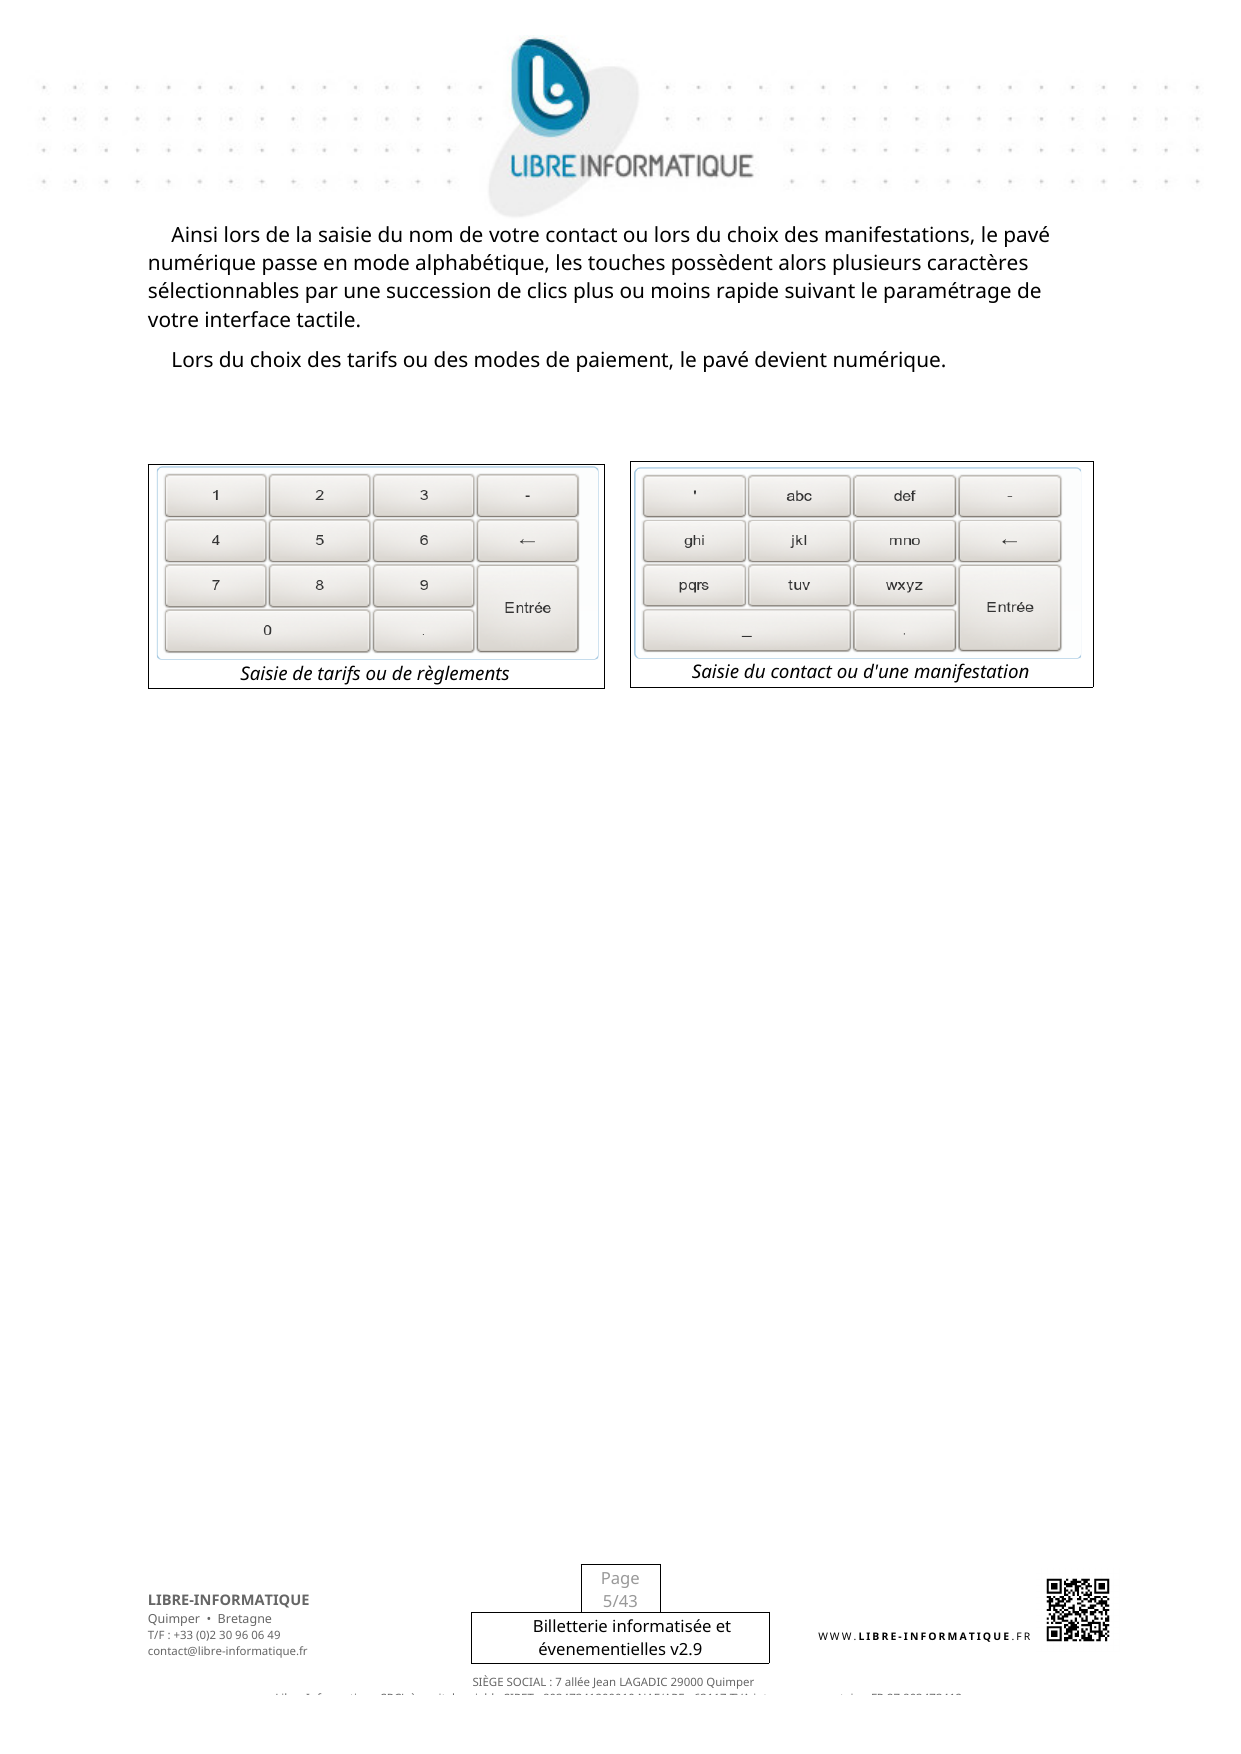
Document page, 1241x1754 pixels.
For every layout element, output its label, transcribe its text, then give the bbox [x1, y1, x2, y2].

text Saisie du contact ou d'une manifestation [633, 477, 1089, 684]
text Ainsi lors de la saisie du nom de votre contact ou lors du choix des manifestations, le pavé numérique passe en mode alphabétique, les touches possèdent alors plusieurs caractères sélectionnables par une succession de clics plus ou moins rapide suivant le paramétrage de votre interface tactile. [148, 220, 1093, 333]
picture [1036, 1568, 1120, 1652]
picture [156, 466, 599, 660]
picture [27, 35, 1213, 220]
picture [634, 467, 1082, 659]
text Lors du choix des tarifs ou des modes de paiement, le pavé devient numérique. [148, 345, 1093, 374]
text Saisie de tarifs ou de règlements [151, 479, 601, 686]
